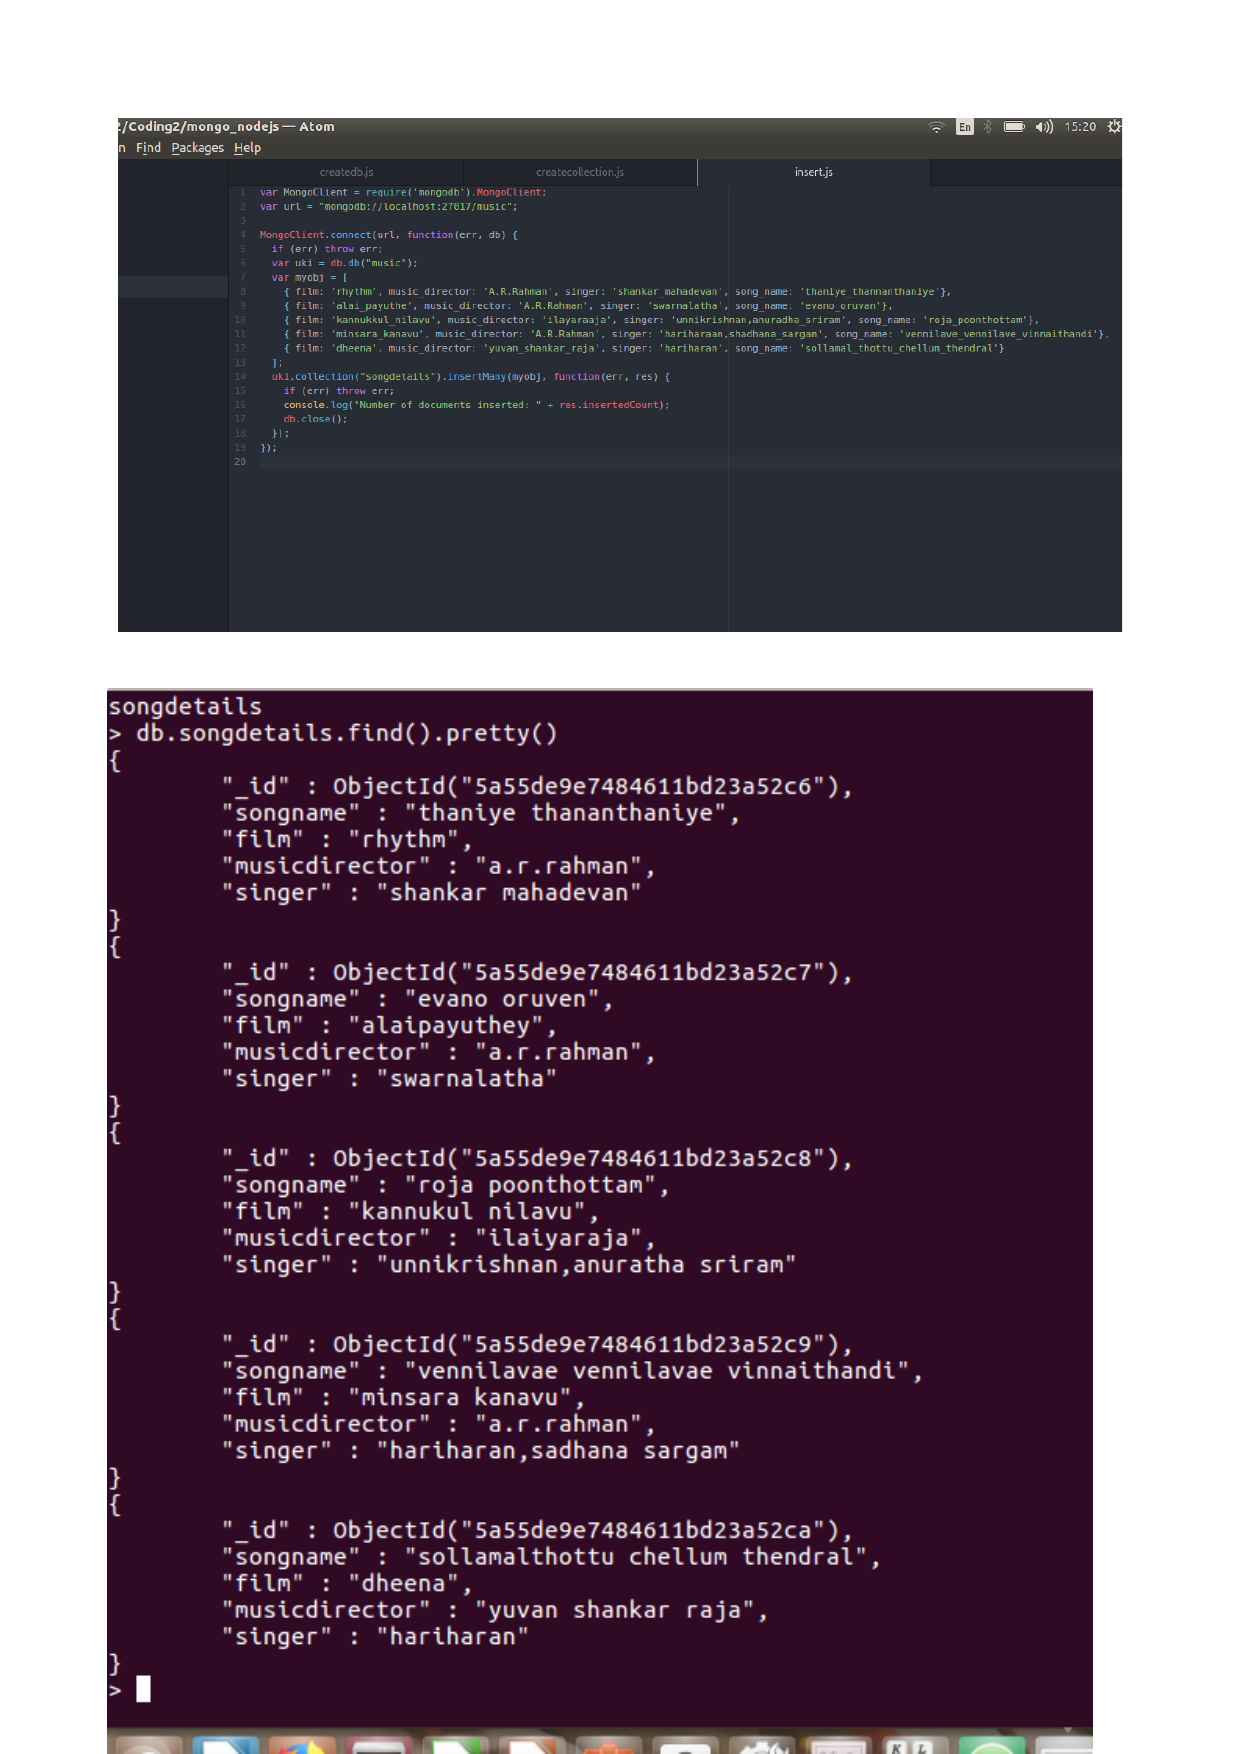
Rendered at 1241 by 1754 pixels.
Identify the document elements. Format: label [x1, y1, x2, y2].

picture [118, 118, 1123, 632]
picture [107, 688, 1093, 1754]
